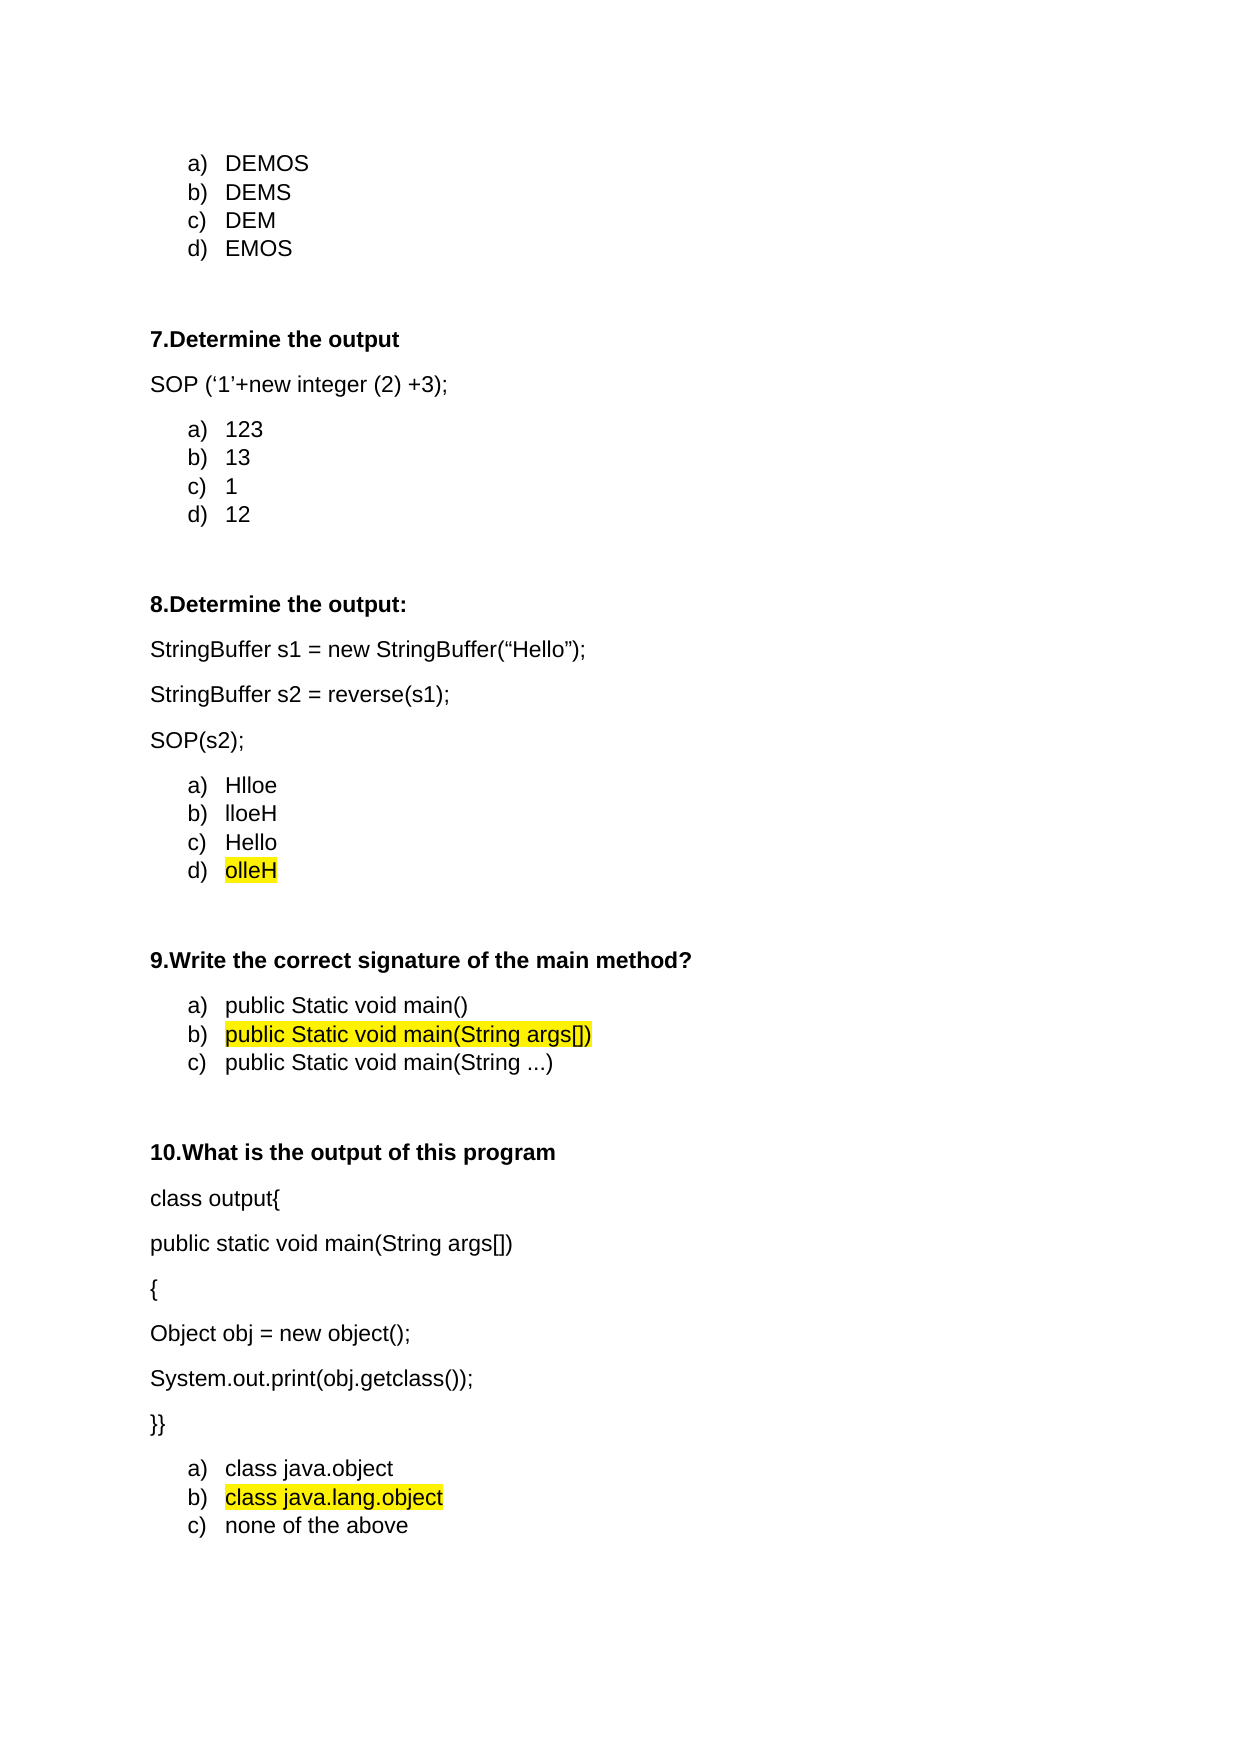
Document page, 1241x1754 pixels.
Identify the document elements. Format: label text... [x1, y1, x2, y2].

list class java.object [187, 1455, 1090, 1481]
text 9.Write the correct signature of the main method? [150, 947, 1090, 973]
list 12 [187, 501, 1090, 527]
text System.out.print(obj.getclass()); [150, 1365, 1090, 1391]
text 7.Determine the output [150, 326, 1090, 352]
list DEMS [187, 178, 1090, 205]
list 123 [187, 416, 1090, 442]
text StringBuffer s2 = reverse(s1); [150, 681, 1090, 708]
list class java.lang.object [187, 1483, 1090, 1510]
text StringBuffer s1 = new StringBuffer(“Hello”); [150, 636, 1090, 663]
text 10.What is the output of this program [150, 1139, 1090, 1166]
list public Static void main(String args[]) [187, 1021, 1090, 1047]
list public Static void main(String ...) [187, 1049, 1090, 1076]
list 1 [187, 473, 1090, 499]
text public static void main(String args[]) [150, 1229, 1090, 1256]
text { [150, 1275, 1090, 1301]
text class output{ [150, 1184, 1090, 1211]
text Object obj = new object(); [150, 1320, 1090, 1346]
list EMOS [187, 235, 1090, 262]
list Hello [187, 828, 1090, 855]
text 8.Determine the output: [150, 591, 1090, 618]
list DEMOS [187, 150, 1090, 176]
text SOP (‘1’+new integer (2) +3); [150, 371, 1090, 397]
list DEM [187, 207, 1090, 233]
list lloeH [187, 800, 1090, 826]
list 13 [187, 444, 1090, 471]
text }} [150, 1410, 1090, 1436]
list public Static void main() [187, 992, 1090, 1019]
list olleH [187, 857, 1090, 883]
list none of the above [187, 1512, 1090, 1538]
text SOP(s2); [150, 727, 1090, 753]
list Hlloe [187, 772, 1090, 798]
